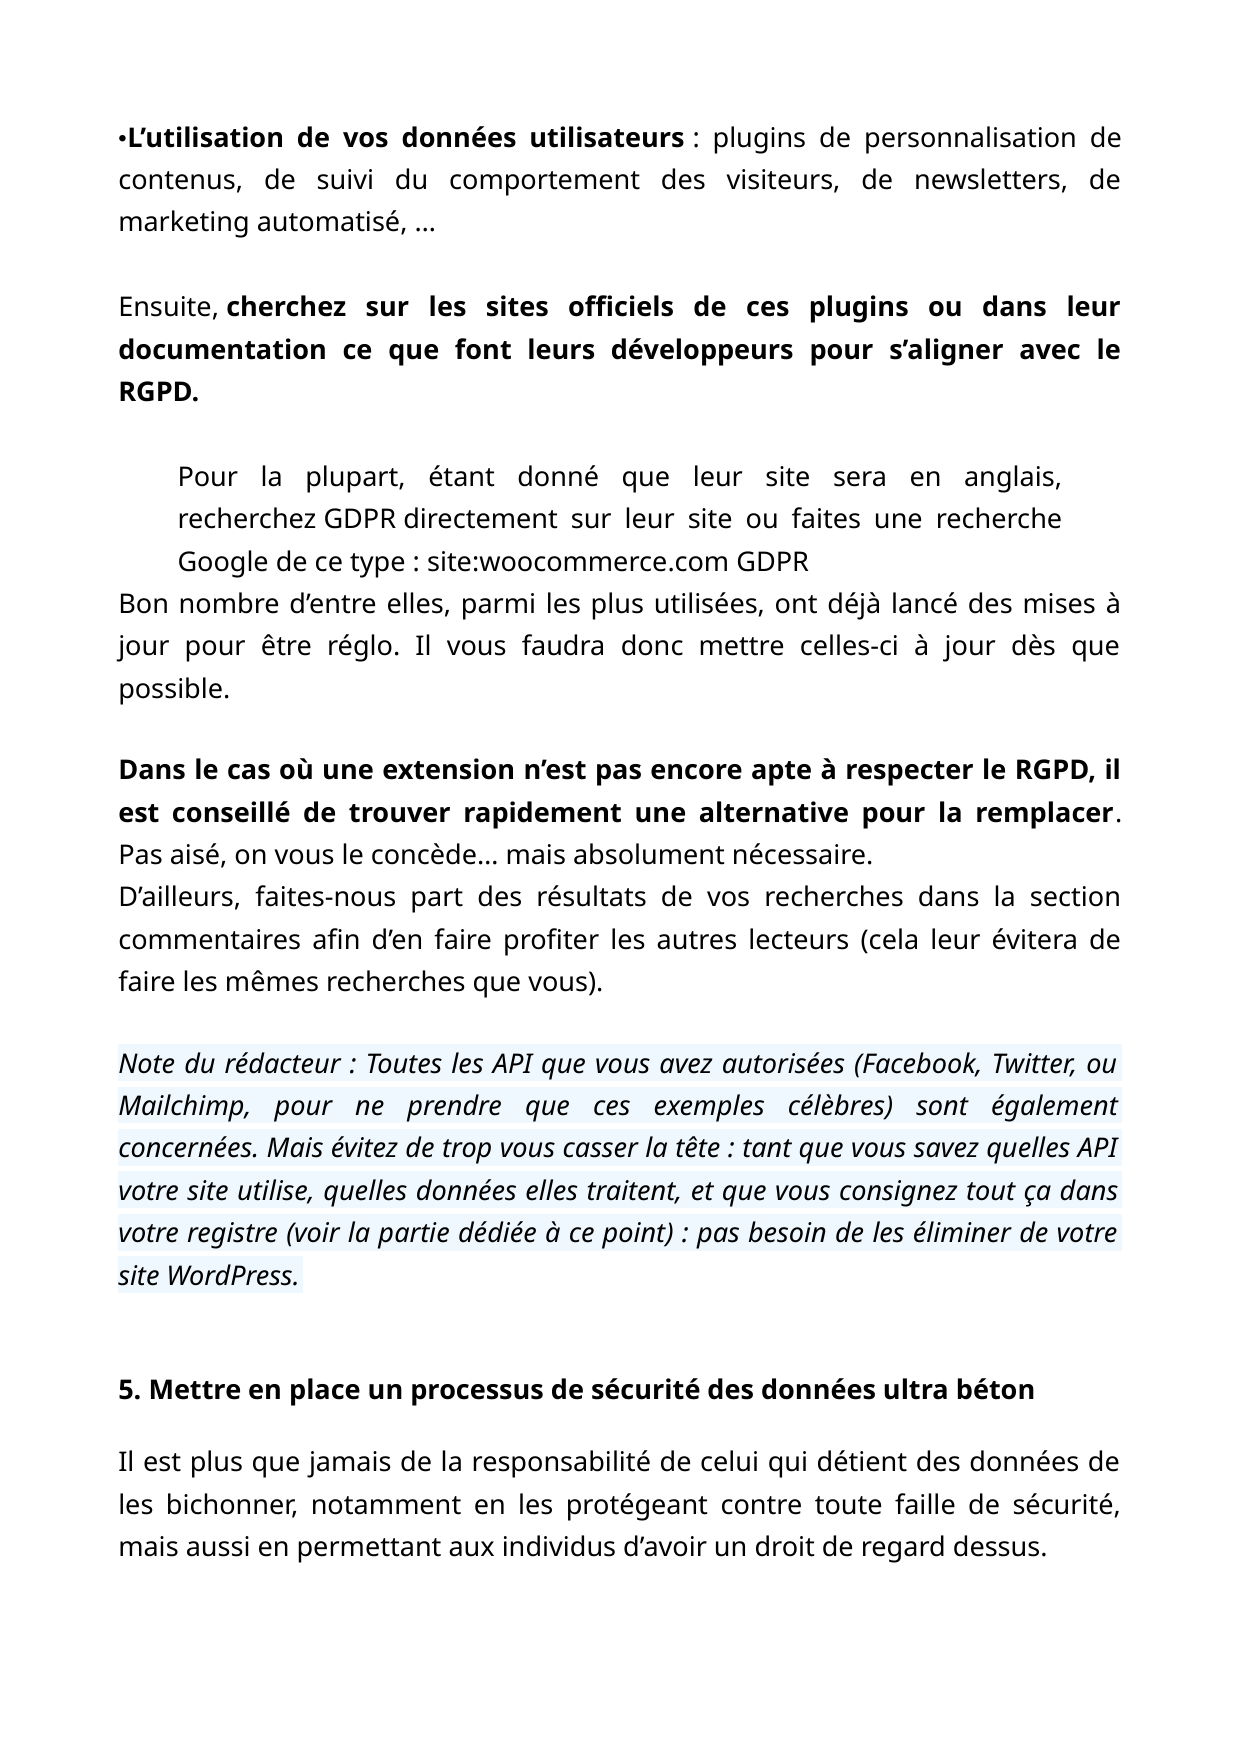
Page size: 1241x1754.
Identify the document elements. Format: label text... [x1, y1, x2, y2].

text Dans le cas où une extension n’est pas encore apte à respecter le RGPD, il est conseillé de trouver rapidement une alternative pour la remplacer. Pas aisé, on vous le concède… mais absolument nécessaire. [118, 751, 1122, 872]
text Note du rédacteur : Toutes les API que vous avez autorisées (Facebook, Twitter, ou Mailchimp, pour ne prendre que ces exemples célèbres) sont également concernées. Mais évitez de trop vous casser la tête : tant que vous savez quelles API votre site utilise, quelles données elles traitent, et que vous consignez tout ça dans votre registre (voir la partie dédiée à ce point) : pas besoin de les éliminer de votre site WordPress. [118, 1044, 1122, 1293]
text Pour la plupart, étant donné que leur site sera en anglais, recherchez GDPR directement sur leur site ou faites une recherche Google de ce type : site:woocommerce.com GDPR [177, 457, 1063, 579]
subtitle 5. Mettre en place un processus de sécurité des données ultra béton [118, 1371, 1122, 1407]
text Il est plus que jamais de la responsabilité de celui qui détient des données de les bichonner, notamment en les protégeant contre toute faille de sécurité, mais aussi en permettant aux individus d’avoir un droit de regard dessus. [118, 1443, 1122, 1564]
text Bon nombre d’entre elles, parmi les plus utilisées, ont déjà lancé des mises à jour pour être réglo. Il vous faudra donc mettre celles-ci à jour dès que possible. [118, 584, 1122, 706]
text D’ailleurs, faites-nous part des résultats de vos recherches dans la section commentaires afin d’en faire profiter les autres lecteurs (cela leur évitera de faire les mêmes recherches que vous). [118, 878, 1122, 999]
text Ensuite, cherchez sur les sites officiels de ces plugins ou dans leur documentation ce que font leurs développeurs pour s’aligner avec le RGPD. [118, 288, 1122, 409]
list L’utilisation de vos données utilisateurs : plugins de personnalisation de contenus, de suivi du comportement des visiteurs, de newsletters, de marketing automatisé, … [118, 118, 1122, 240]
